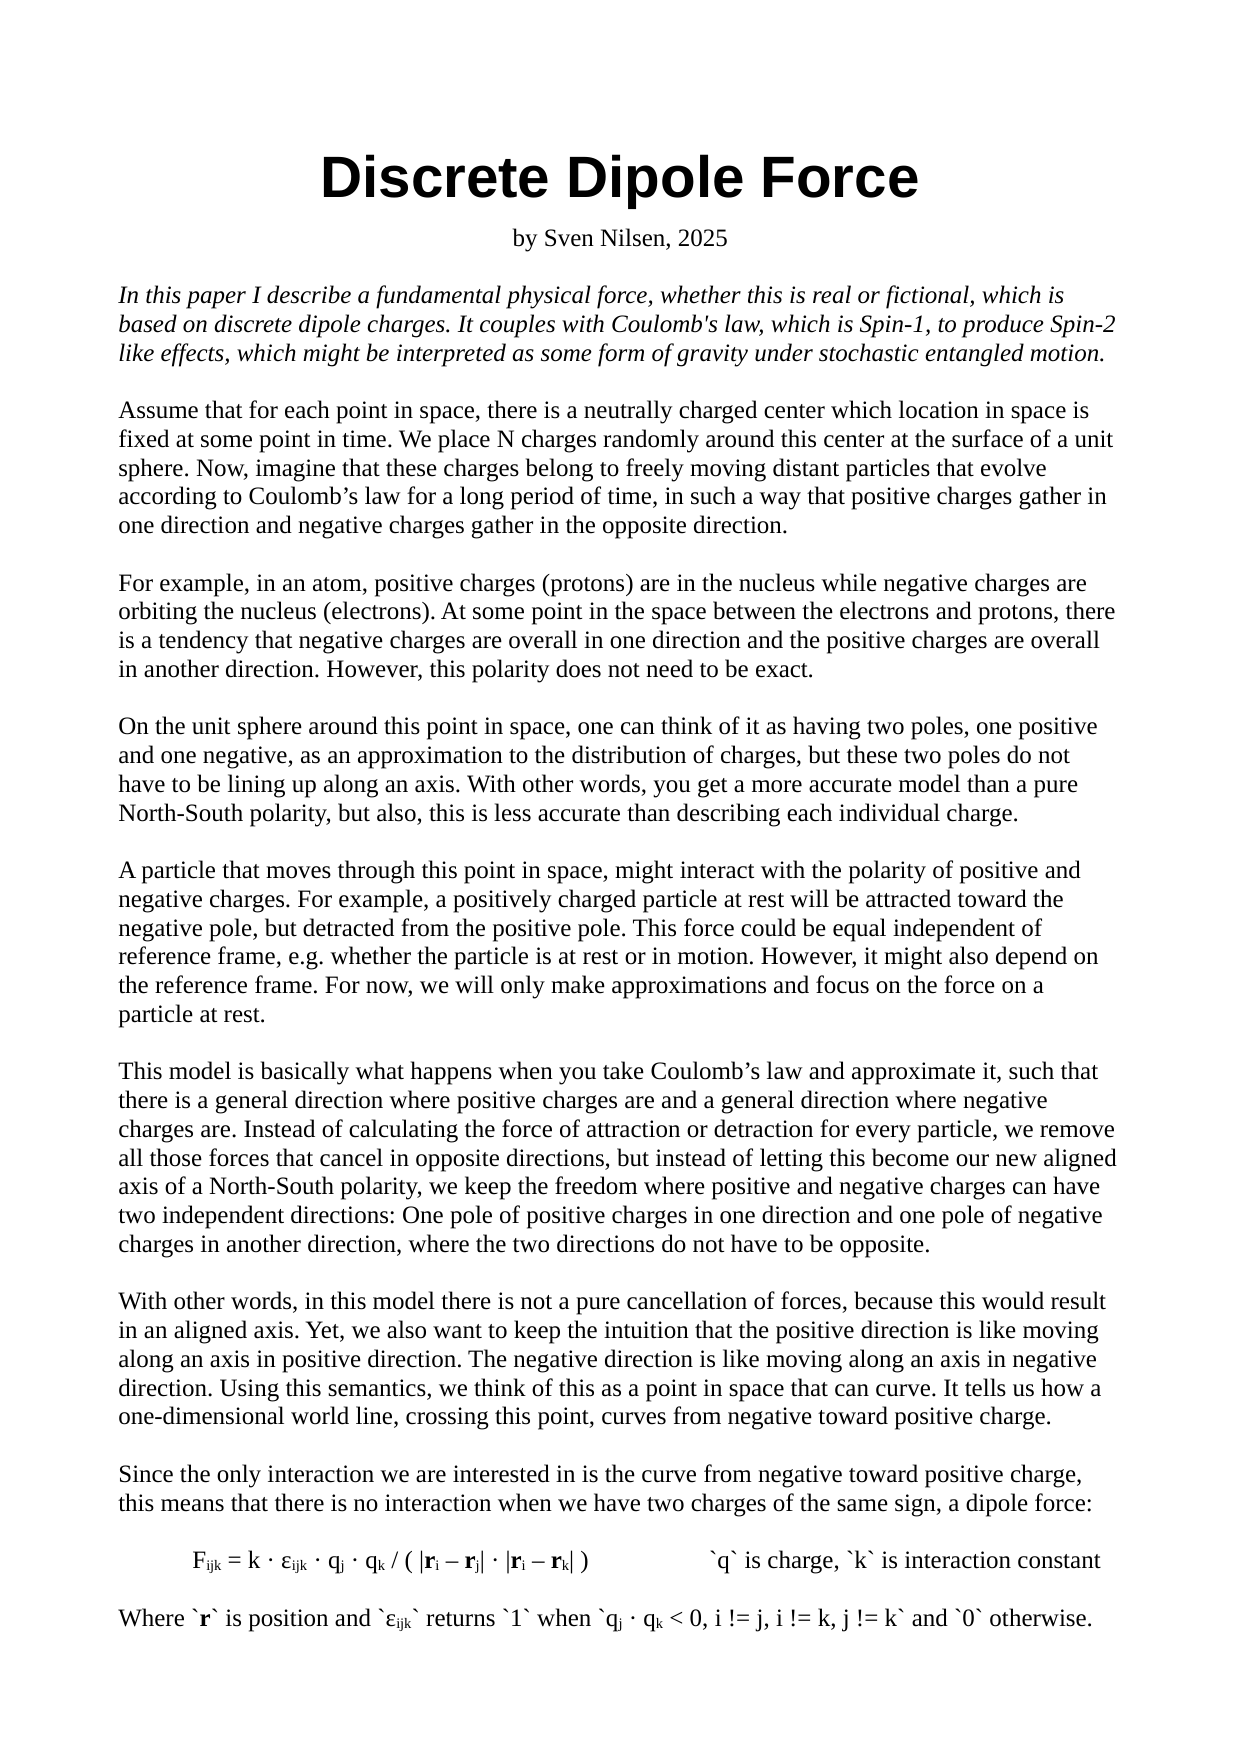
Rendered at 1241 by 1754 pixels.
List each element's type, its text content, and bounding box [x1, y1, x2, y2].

text Fijk = k · εijk · qj · qk / ( |ri – rj| · |ri – rk| ) `q` is charge, `k` is interaction constant [118, 1545, 1122, 1574]
text Since the only interaction we are interested in is the curve from negative toward positive charge, this means that there is no interaction when we have two charges of the same sign, a dipole force: [118, 1459, 1122, 1516]
text A particle that moves through this point in space, might interact with the polarity of positive and negative charges. For example, a positively charged particle at rest will be attracted toward the negative pole, but detracted from the positive pole. This force could be equal independent of reference frame, e.g. whether the particle is at rest or in motion. However, it might also depend on the reference frame. For now, we will only make approximations and focus on the force on a particle at rest. [118, 855, 1122, 1028]
text For example, in an atom, positive charges (protons) are in the nucleus while negative charges are orbiting the nucleus (electrons). At some point in the space between the electrons and protons, there is a tendency that negative charges are overall in one direction and the positive charges are overall in another direction. However, this polarity does not need to be exact. [118, 568, 1122, 683]
text This model is basically what happens when you take Coulomb’s law and approximate it, such that there is a general direction where positive charges are and a general direction where negative charges are. Instead of calculating the force of attraction or detraction for every particle, we remove all those forces that cancel in opposite directions, but instead of letting this become our new aligned axis of a North-South polarity, we keep the freedom where positive and negative charges can have two independent directions: One pole of positive charges in one direction and one pole of negative charges in another direction, where the two directions do not have to be opposite. [118, 1056, 1122, 1258]
title Discrete Dipole Force [118, 143, 1122, 210]
text In this paper I describe a fundamental physical force, whether this is real or fictional, which is based on discrete dipole charges. It couples with Coulomb's law, which is Spin-1, to produce Spin-2 like effects, which might be interpreted as some form of gravity under stochastic entangled motion. [118, 280, 1122, 366]
text On the unit sphere around this point in space, one can think of it as having two poles, one positive and one negative, as an approximation to the distribution of charges, but these two poles do not have to be lining up along an axis. With other words, you get a more accurate model than a pure North-South polarity, but also, this is less accurate than describing each individual charge. [118, 711, 1122, 826]
text Assume that for each point in space, there is a neutrally charged center which location in space is fixed at some point in time. We place N charges randomly around this center at the surface of a unit sphere. Now, imagine that these charges belong to freely moving distant particles that evolve according to Coulomb’s law for a long period of time, in such a way that positive charges gather in one direction and negative charges gather in the opposite direction. [118, 395, 1122, 539]
text Where `r` is position and `εijk` returns `1` when `qj · qk < 0, i != j, i != k, j != k` and `0` otherwise. [118, 1603, 1122, 1631]
text With other words, in this model there is not a pure cancellation of forces, because this would result in an aligned axis. Yet, we also want to keep the intuition that the positive direction is like moving along an axis in positive direction. The negative direction is like moving along an axis in negative direction. Using this semantics, we think of this as a point in space that can curve. It tells us how a one-dimensional world line, crossing this point, curves from negative toward positive charge. [118, 1286, 1122, 1430]
text by Sven Nilsen, 2025 [118, 223, 1122, 251]
